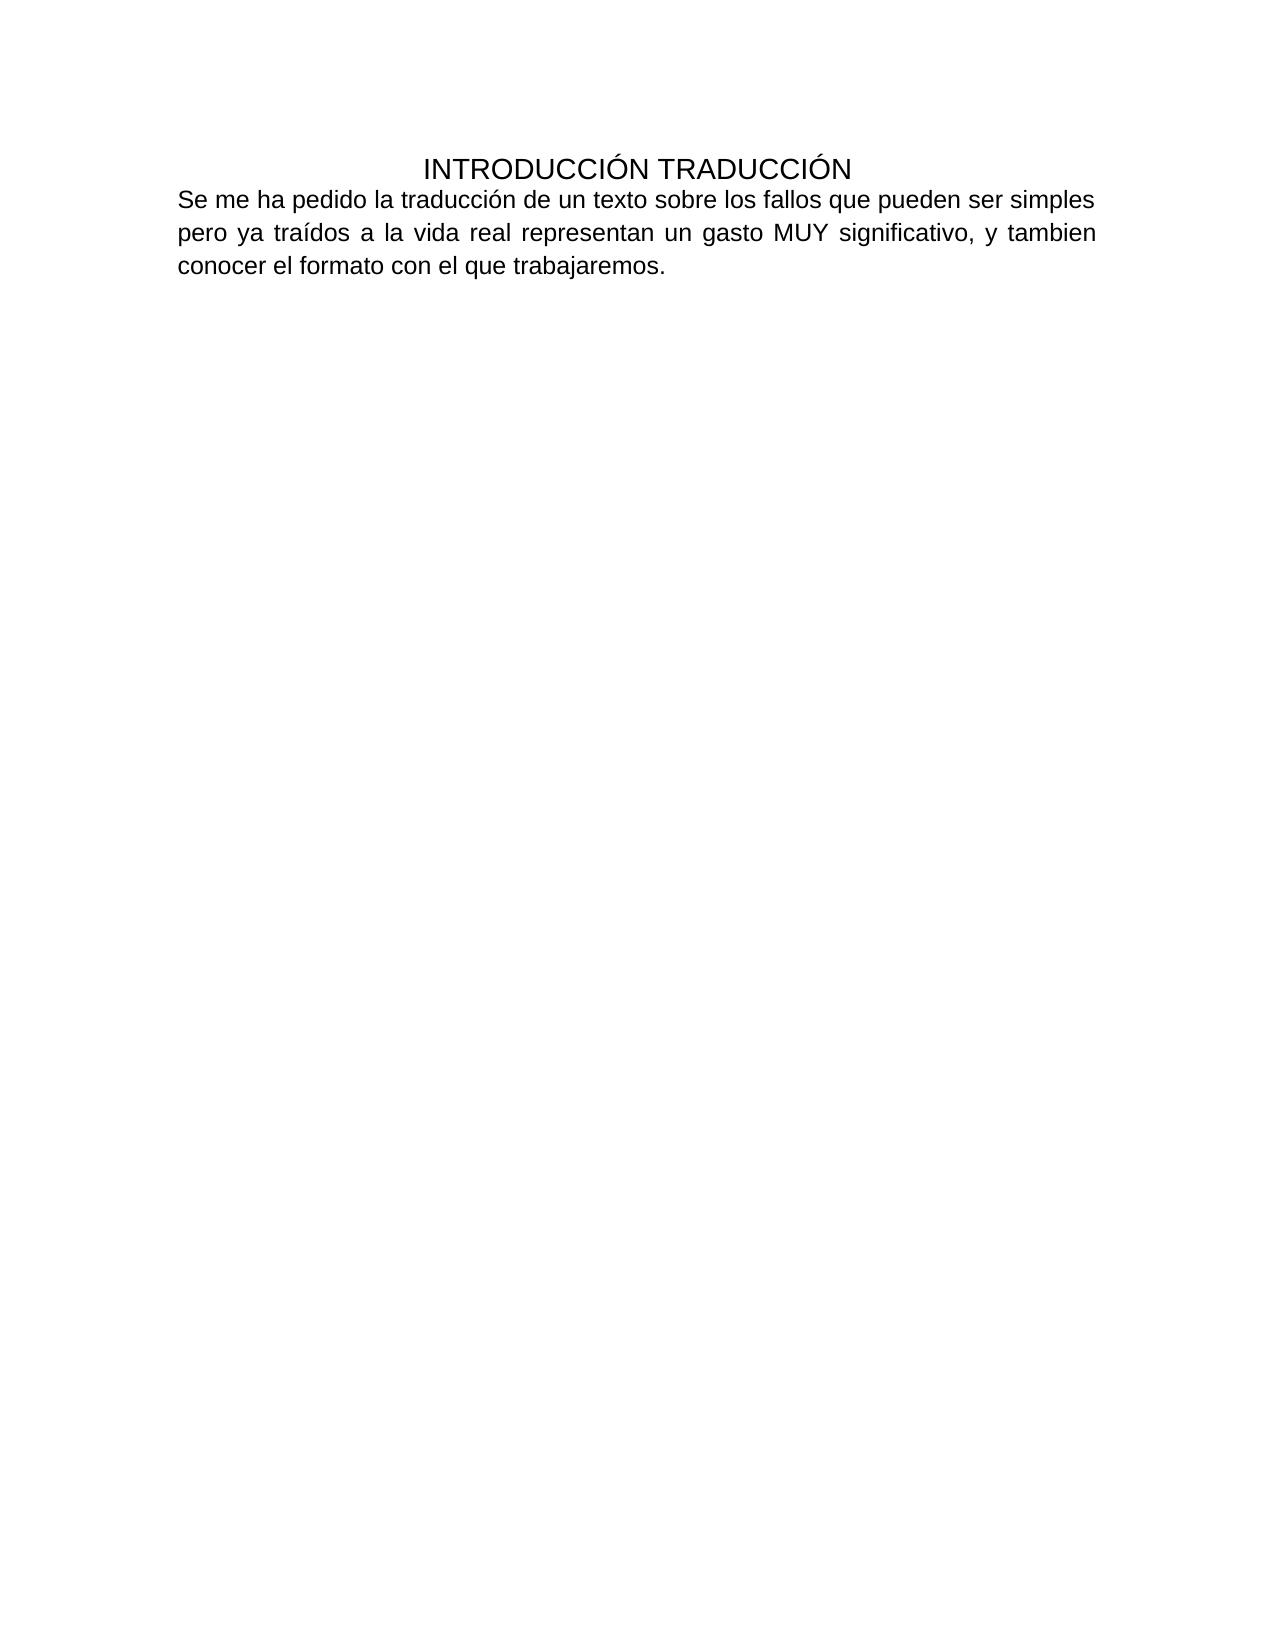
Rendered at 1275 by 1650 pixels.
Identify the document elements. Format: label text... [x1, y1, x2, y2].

text Se me ha pedido la traducción de un texto sobre los fallos que pueden ser simples pero ya traídos a la vida real representan un gasto MUY significativo, y tambien conocer el formato con el que trabajaremos. [177, 185, 1098, 280]
subtitle INTRODUCCIÓN TRADUCCIÓN [177, 152, 1098, 185]
